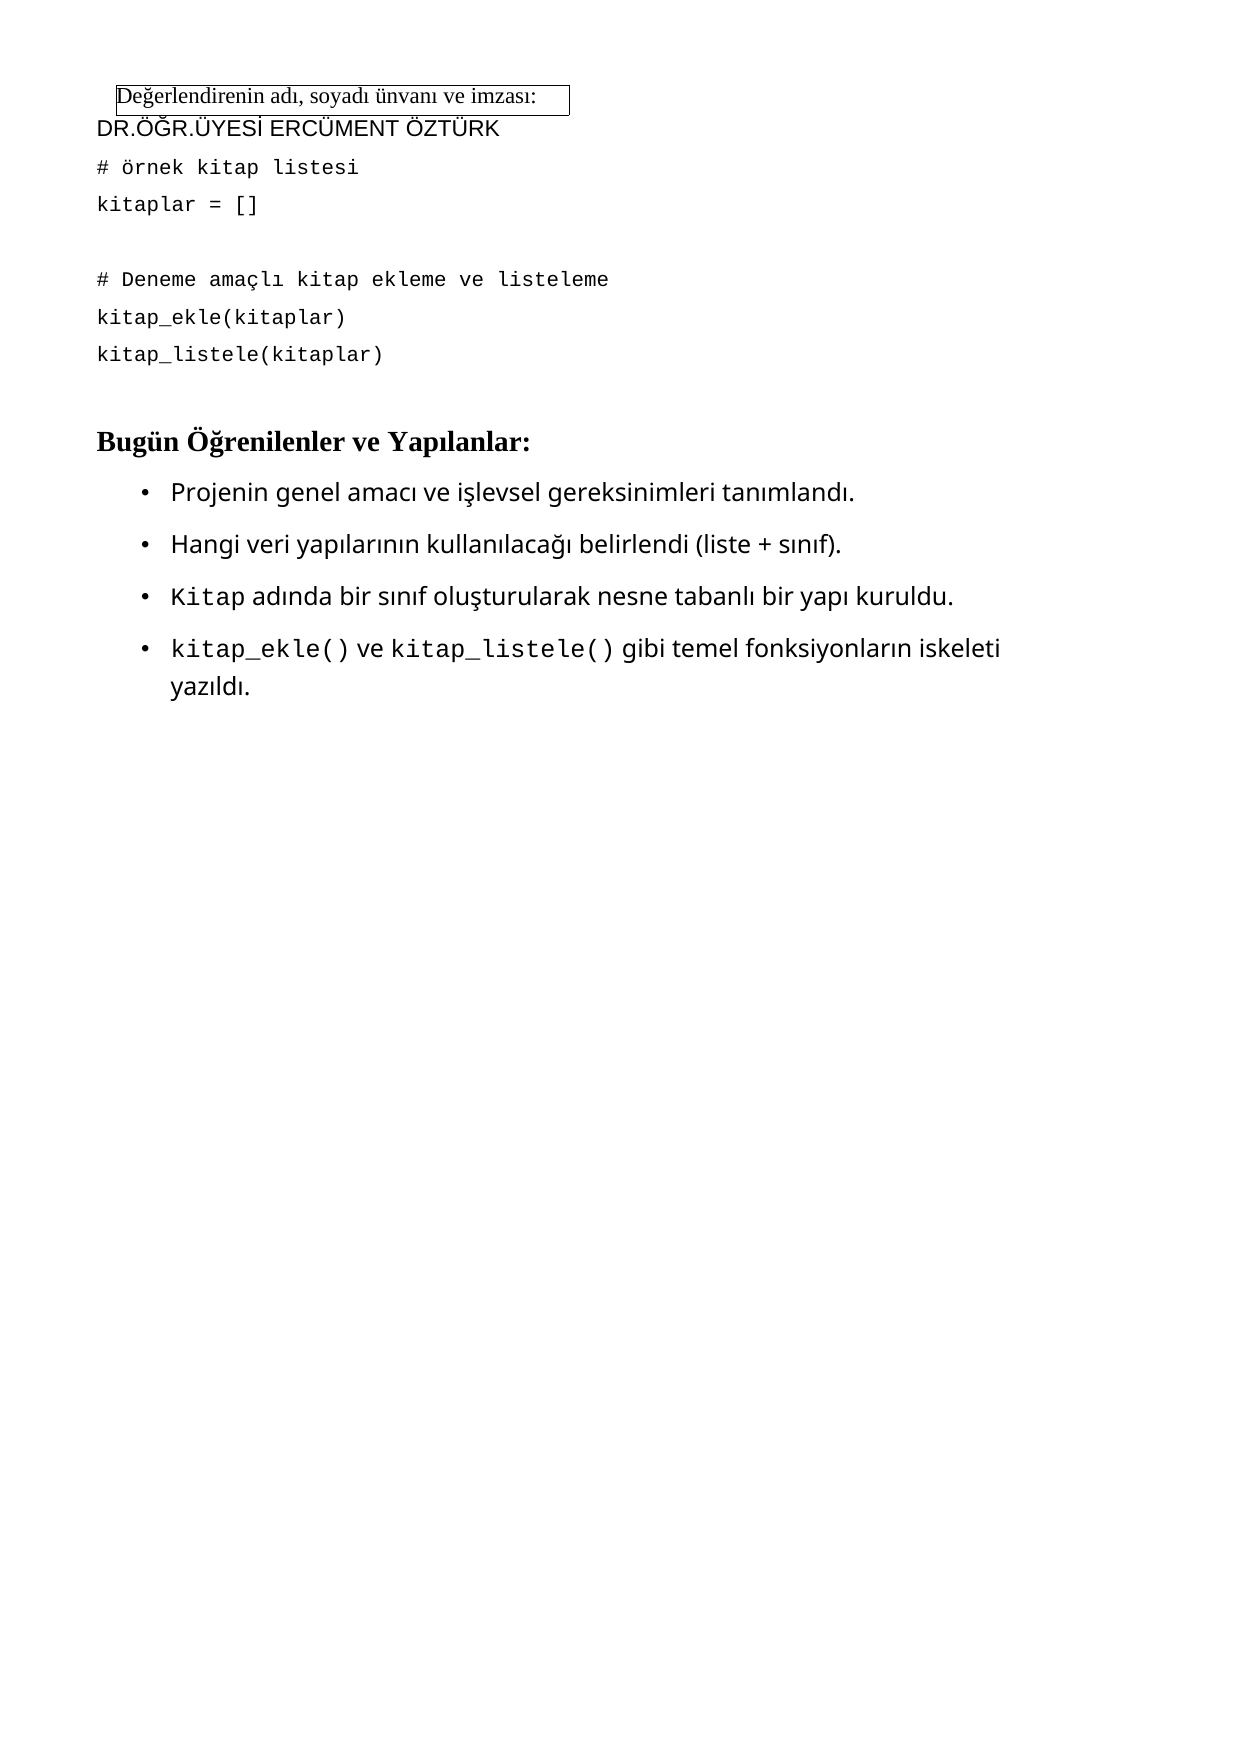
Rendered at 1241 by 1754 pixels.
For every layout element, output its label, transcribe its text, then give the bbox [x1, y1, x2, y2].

text DR.ÖĞR.ÜYESİ ERCÜMENT ÖZTÜRK [96, 107, 1051, 144]
subtitle Bugün Öğrenilenler ve Yapılanlar: [96, 421, 1051, 459]
list Hangi veri yapılarının kullanılacağı belirlendi (liste + sınıf). [141, 523, 1051, 561]
text kitaplar = [] [96, 182, 1051, 219]
text kitap_ekle(kitaplar) [96, 294, 1051, 332]
list kitap_ekle() ve kitap_listele() gibi temel fonksiyonların iskeleti yazıldı. [141, 627, 1051, 702]
text Değerlendirenin adı, soyadı ünvanı ve imzası: [117, 86, 569, 108]
list Projenin genel amacı ve işlevsel gereksinimleri tanımlandı. [141, 471, 1051, 509]
text # Deneme amaçlı kitap ekleme ve listeleme [96, 257, 1051, 294]
text kitap_listele(kitaplar) [96, 332, 1051, 369]
text # örnek kitap listesi [96, 144, 1051, 182]
list Kitap adında bir sınıf oluşturularak nesne tabanlı bir yapı kuruldu. [141, 575, 1051, 613]
